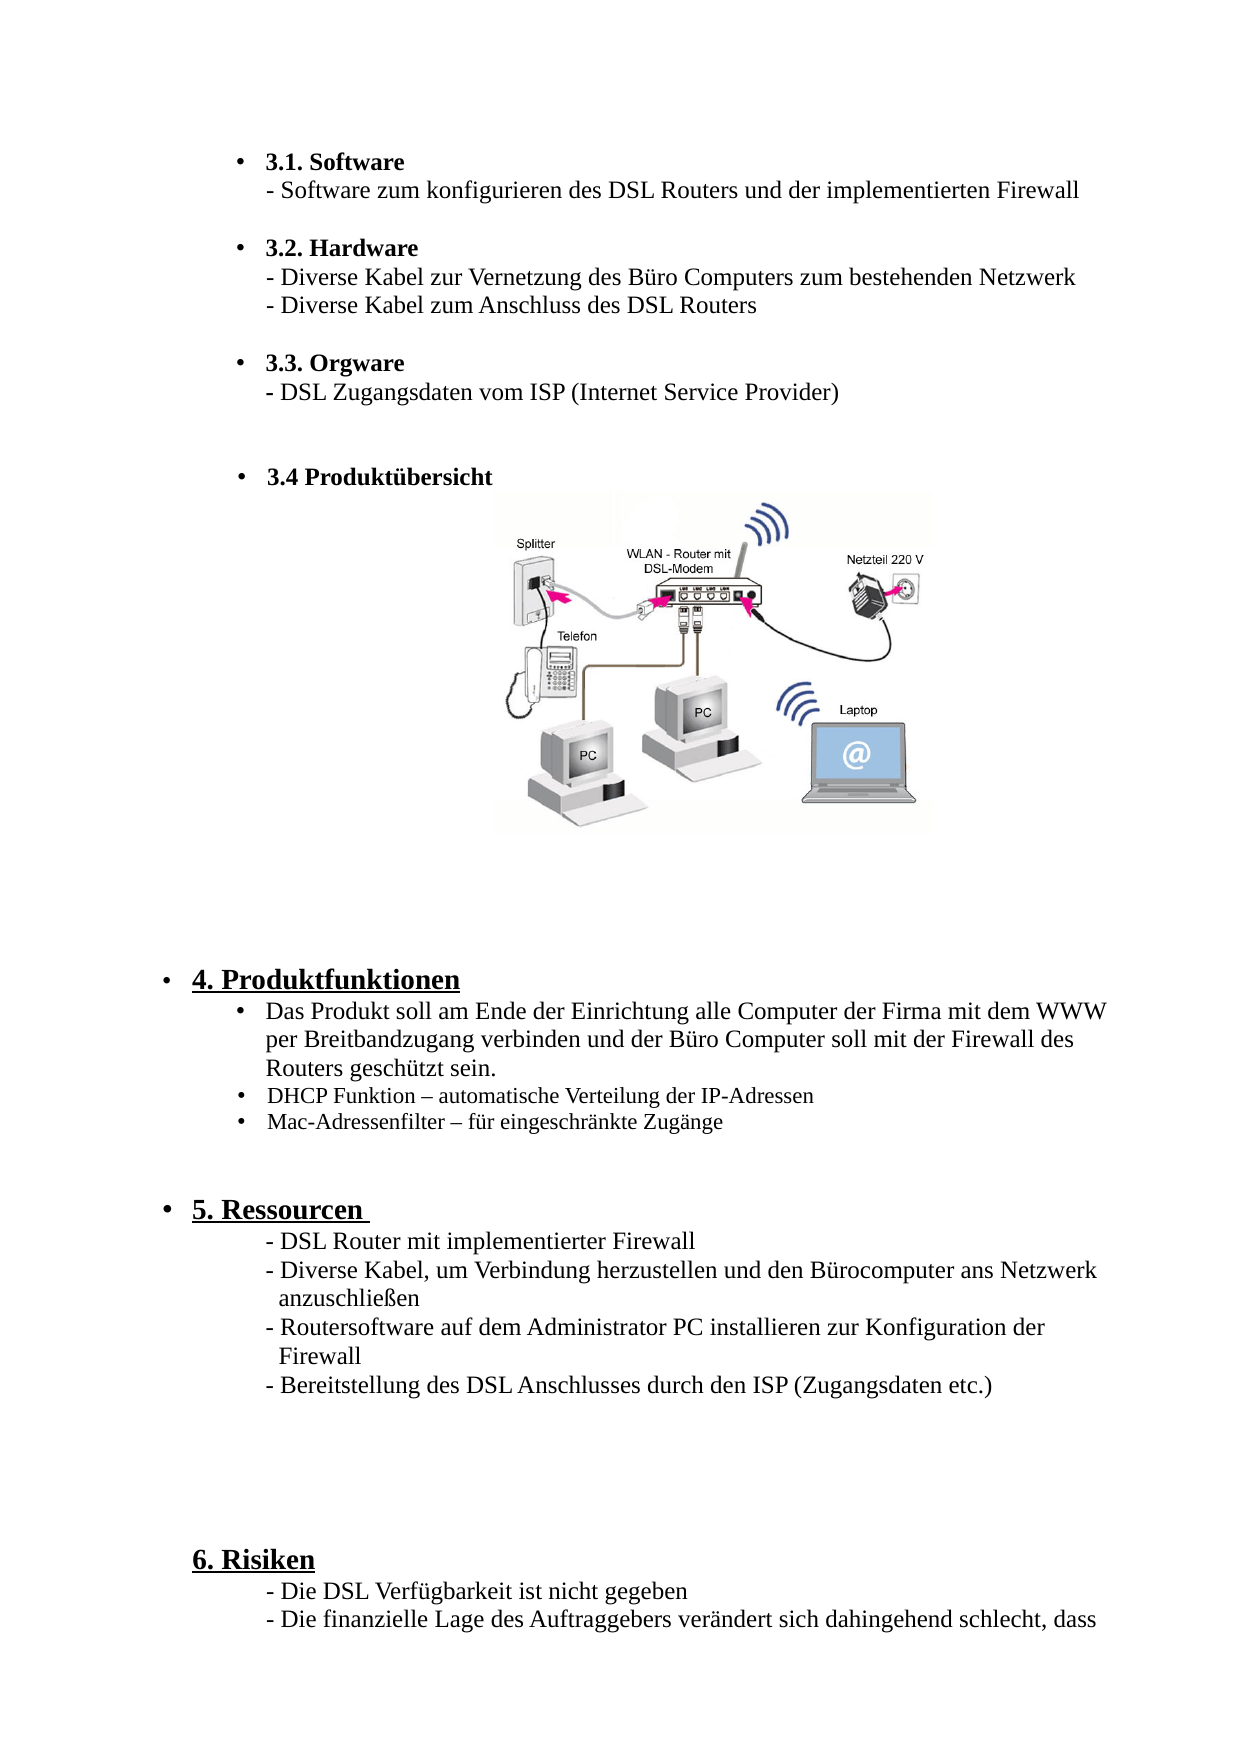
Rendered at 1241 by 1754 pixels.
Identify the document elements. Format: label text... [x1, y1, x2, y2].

list - Bereitstellung des DSL Anschlusses durch den ISP (Zugangsdaten etc.) [236, 1370, 1122, 1398]
list 3.2. Hardware [236, 233, 1122, 262]
list Das Produkt soll am Ende der Einrichtung alle Computer der Firma mit dem WWW per Breitbandzugang verbinden und der Büro Computer soll mit der Firewall des Routers geschützt sein. [236, 996, 1122, 1082]
list 3.1. Software [236, 147, 1122, 176]
list - Diverse Kabel, um Verbindung herzustellen und den Bürocomputer ans Netzwerk anzuschließen [236, 1255, 1122, 1312]
text - Die finanzielle Lage des Auftraggebers verändert sich dahingehend schlecht, dass [118, 1604, 1122, 1633]
list - DSL Router mit implementierter Firewall [236, 1226, 1122, 1255]
list - DSL Zugangsdaten vom ISP (Internet Service Provider) [236, 377, 1122, 406]
text 6. Risiken [118, 1542, 1122, 1576]
list DHCP Funktion – automatische Verteilung der IP-Adressen [237, 1082, 1122, 1108]
picture [492, 491, 933, 834]
text - Diverse Kabel zur Vernetzung des Büro Computers zum bestehenden Netzwerk [118, 262, 1122, 291]
list 3.3. Orgware [236, 348, 1122, 377]
text - Diverse Kabel zum Anschluss des DSL Routers [118, 291, 1122, 319]
list 4. Produktfunktionen [162, 962, 1122, 996]
list - Routersoftware auf dem Administrator PC installieren zur Konfiguration der Firewall [236, 1312, 1122, 1370]
text - Software zum konfigurieren des DSL Routers und der implementierten Firewall [118, 176, 1122, 204]
text - Die DSL Verfügbarkeit ist nicht gegeben [118, 1576, 1122, 1604]
list Mac-Adressenfilter – für eingeschränkte Zugänge [237, 1108, 1122, 1135]
list 3.4 Produktübersicht [237, 462, 1122, 491]
list 5. Ressourcen [162, 1192, 1122, 1226]
